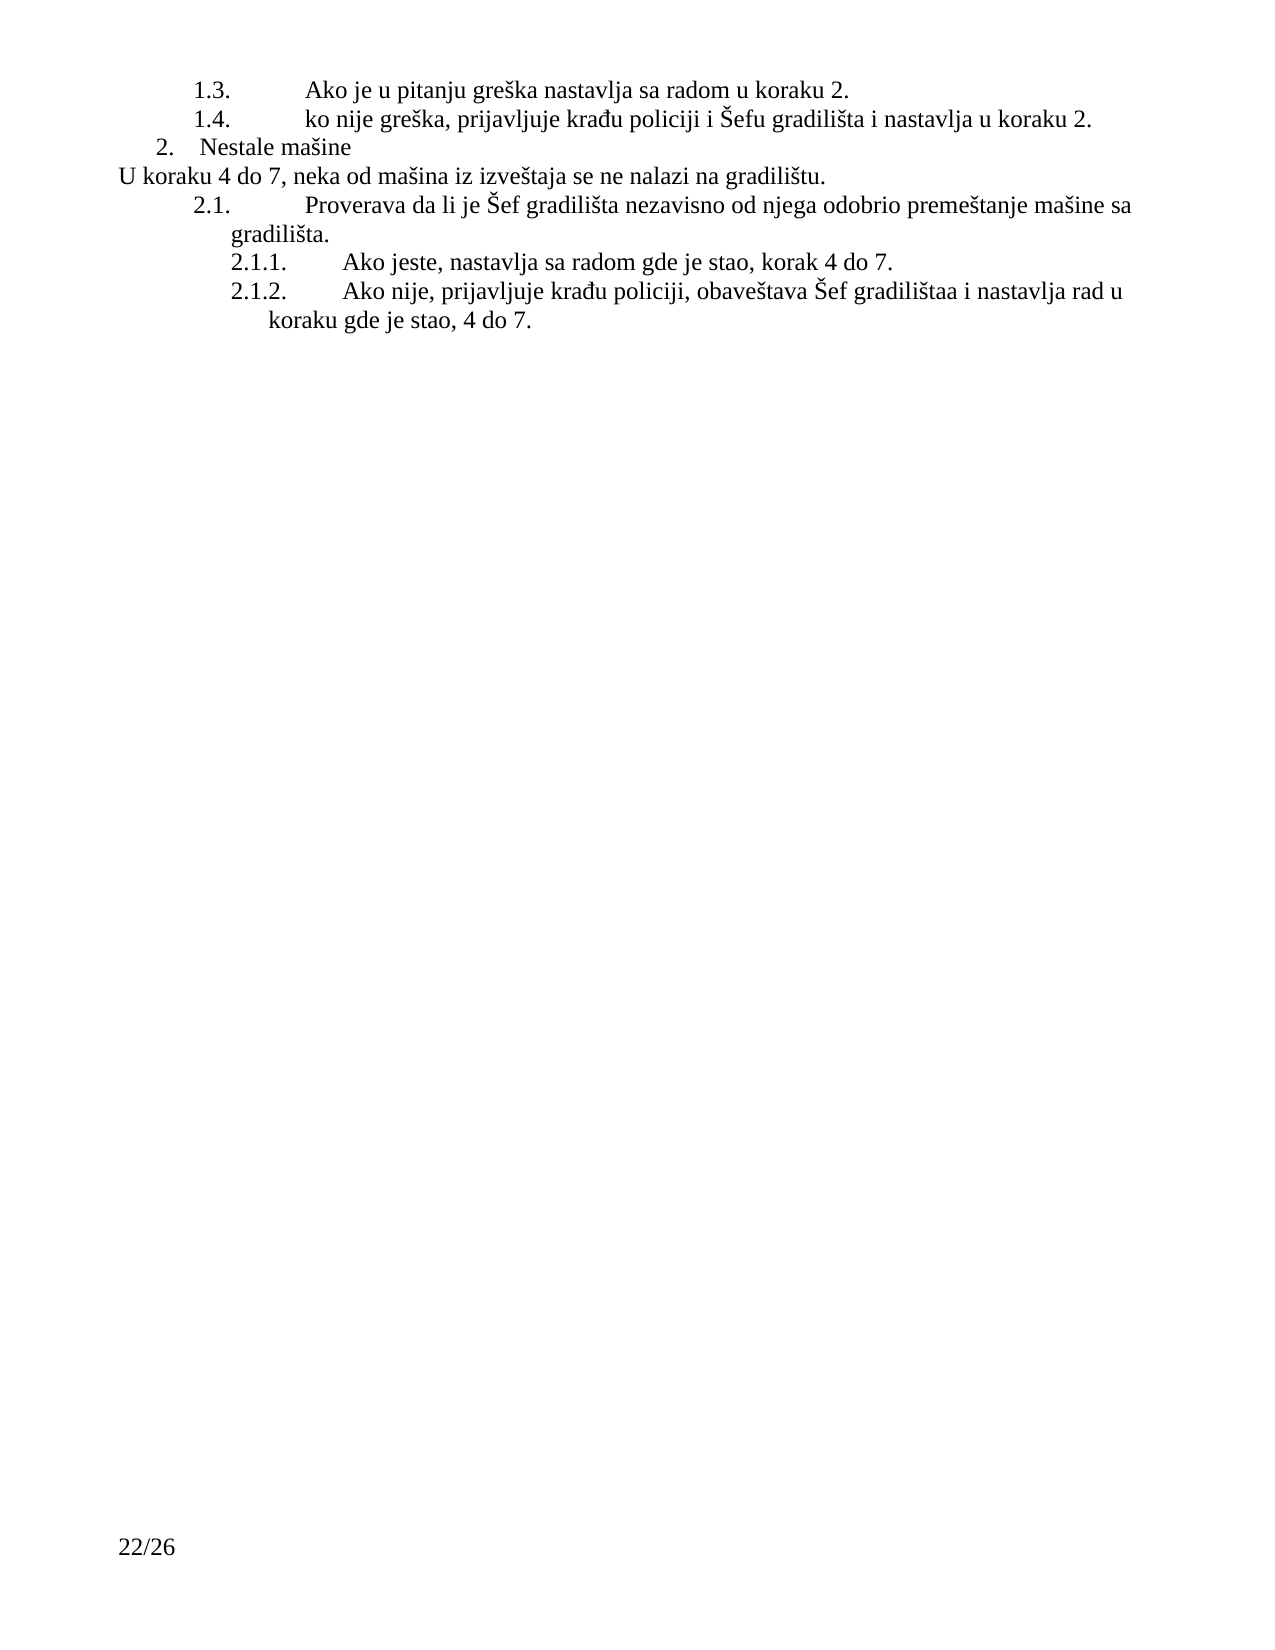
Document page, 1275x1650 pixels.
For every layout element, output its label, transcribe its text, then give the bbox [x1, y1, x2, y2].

list Ako nije, prijavljuje krađu policiji, obaveštava Šef gradilištaa i nastavlja rad u koraku gde je stao, 4 do 7. [231, 276, 1157, 334]
list Nestale mašine [156, 132, 1157, 161]
list Proverava da li je Šef gradilišta nezavisno od njega odobrio premeštanje mašine sa gradilišta. [193, 190, 1157, 247]
list Ako jeste, nastavlja sa radom gde je stao, korak 4 do 7. [231, 247, 1157, 276]
list Ako je u pitanju greška nastavlja sa radom u koraku 2. [193, 75, 1157, 104]
list ko nije greška, prijavljuje krađu policiji i Šefu gradilišta i nastavlja u koraku 2. [193, 104, 1157, 132]
text U koraku 4 do 7, neka od mašina iz izveštaja se ne nalazi na gradilištu. [118, 161, 1157, 190]
